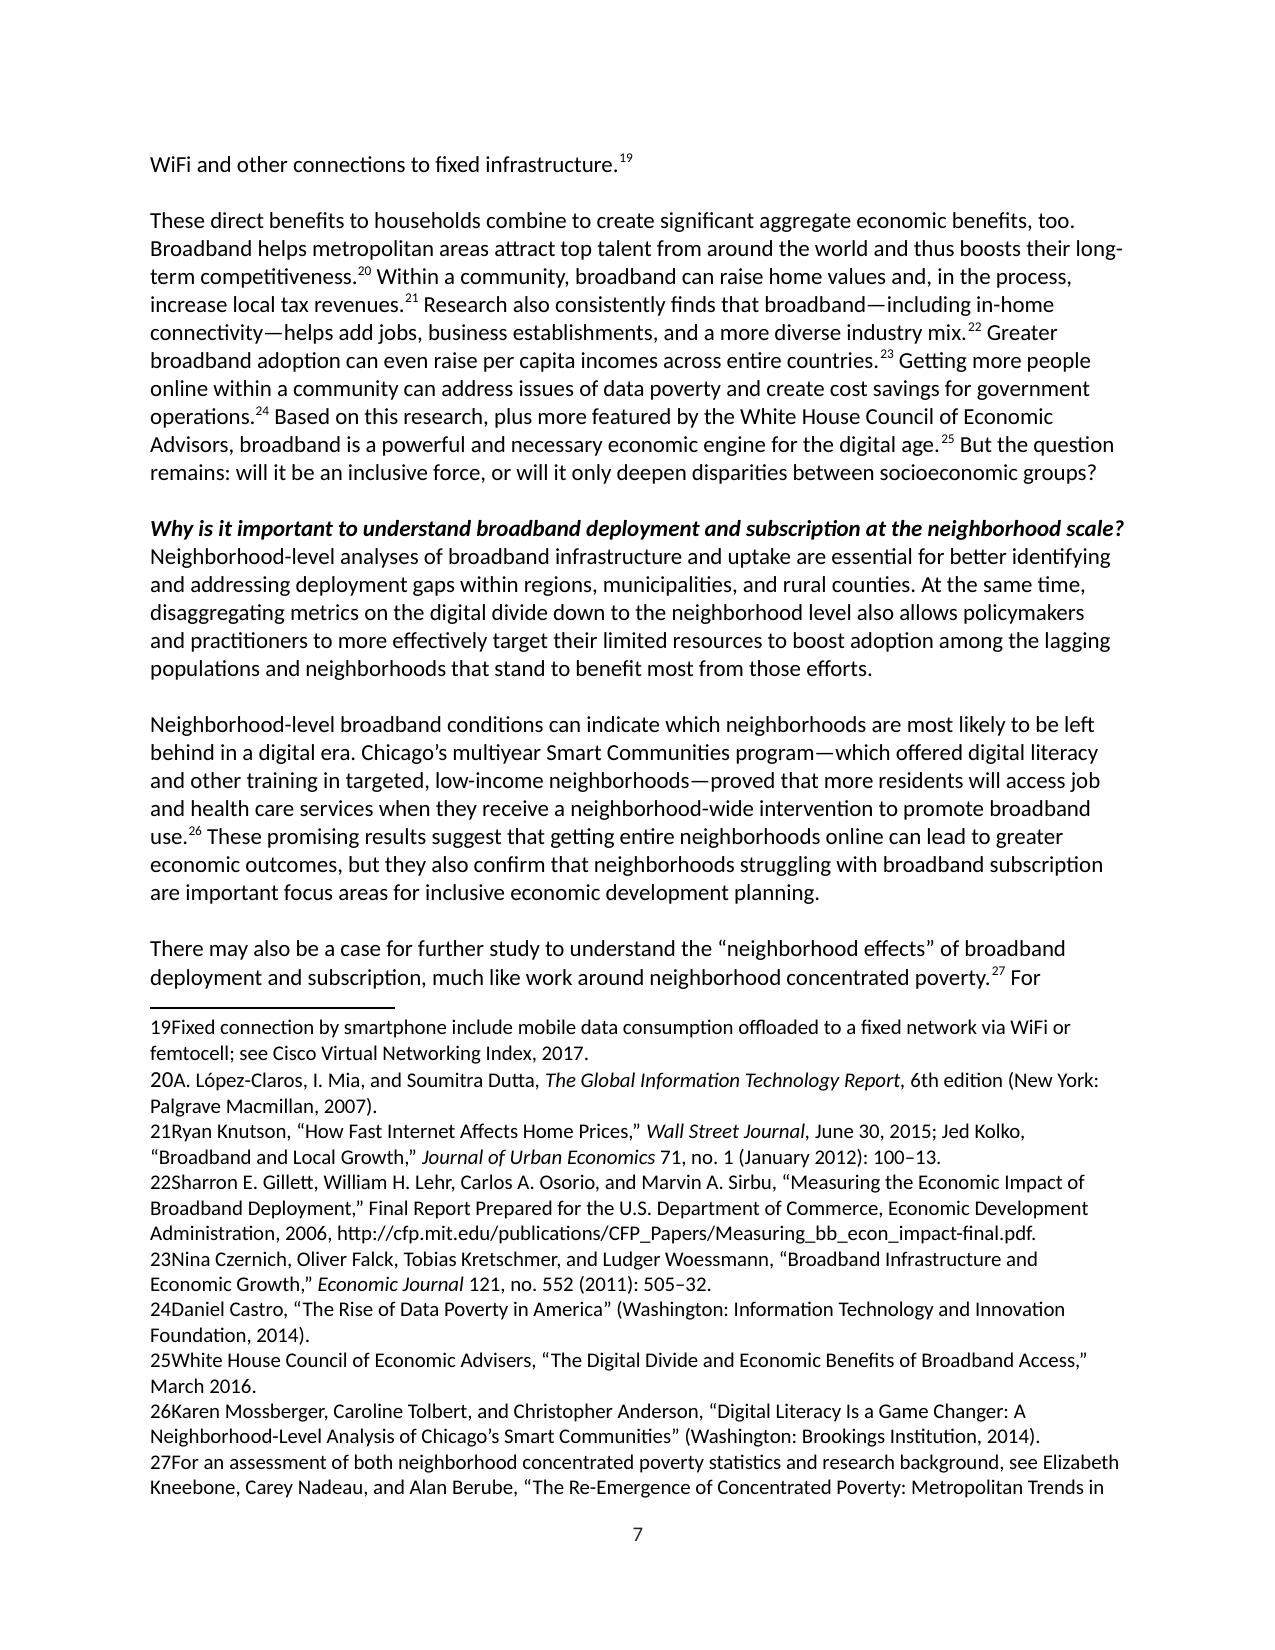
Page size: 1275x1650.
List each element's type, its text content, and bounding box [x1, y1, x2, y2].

text White House Council of Economic Advisers, “The Digital Divide and Economic Benefits of Broadband Access,” March 2016. [150, 1347, 1125, 1398]
text There may also be a case for further study to understand the “neighborhood effects” of broadband deployment and subscription, much like work around neighborhood concentrated poverty. For instance, neighborhood broadband conditions—the presence of broadband connectivity and total subscription levels within a small geography—could create spillovers that impact the entire population in those neighborhoods and even the broader region. Much like the broader phenomenon of network effects within the infrastructure sector, the more (or less) people who can access and subscribe to broadband the better (or worse) a neighborhood will be situated across multiple critical policy dimensions. [150, 934, 1125, 991]
text Nina Czernich, Oliver Falck, Tobias Kretschmer, and Ludger Woessmann, “Broadband Infrastructure and Economic Growth,” Economic Journal 121, no. 552 (2011): 505–32. [150, 1246, 1125, 1297]
text Daniel Castro, “The Rise of Data Poverty in America” (Washington: Information Technology and Innovation Foundation, 2014). [150, 1297, 1125, 1347]
text Why is it important to understand broadband deployment and subscription at the neighborhood scale? [150, 514, 1125, 542]
text For an assessment of both neighborhood concentrated poverty statistics and research background, see Elizabeth Kneebone, Carey Nadeau, and Alan Berube, “The Re-Emergence of Concentrated Poverty: Metropolitan Trends in [150, 1449, 1125, 1500]
text These direct benefits to households combine to create significant aggregate economic benefits, too. Broadband helps metropolitan areas attract top talent from around the world and thus boosts their long-term competitiveness. Within a community, broadband can raise home values and, in the process, increase local tax revenues. Research also consistently finds that broadband—including in-home connectivity—helps add jobs, business establishments, and a more diverse industry mix. Greater broadband adoption can even raise per capita incomes across entire countries. Getting more people online within a community can address issues of data poverty and create cost savings for government operations. Based on this research, plus more featured by the White House Council of Economic Advisors, broadband is a powerful and necessary economic engine for the digital age. But the question remains: will it be an inclusive force, or will it only deepen disparities between socioeconomic groups? [150, 206, 1125, 486]
text WiFi and other connections to fixed infrastructure. [150, 150, 1125, 178]
text Neighborhood-level broadband conditions can indicate which neighborhoods are most likely to be left behind in a digital era. Chicago’s multiyear Smart Communities program—which offered digital literacy and other training in targeted, low-income neighborhoods—proved that more residents will access job and health care services when they receive a neighborhood-wide intervention to promote broadband use. These promising results suggest that getting entire neighborhoods online can lead to greater economic outcomes, but they also confirm that neighborhoods struggling with broadband subscription are important focus areas for inclusive economic development planning. [150, 710, 1125, 907]
text Ryan Knutson, “How Fast Internet Affects Home Prices,” Wall Street Journal, June 30, 2015; Jed Kolko, “Broadband and Local Growth,” Journal of Urban Economics 71, no. 1 (January 2012): 100–13. [150, 1119, 1125, 1169]
text Neighborhood-level analyses of broadband infrastructure and uptake are essential for better identifying and addressing deployment gaps within regions, municipalities, and rural counties. At the same time, disaggregating metrics on the digital divide down to the neighborhood level also allows policymakers and practitioners to more effectively target their limited resources to boost adoption among the lagging populations and neighborhoods that stand to benefit most from those efforts. [150, 542, 1125, 682]
text Sharron E. Gillett, William H. Lehr, Carlos A. Osorio, and Marvin A. Sirbu, “Measuring the Economic Impact of Broadband Deployment,” Final Report Prepared for the U.S. Department of Commerce, Economic Development Administration, 2006, http://cfp.mit.edu/publications/CFP_Papers/Measuring_bb_econ_impact-final.pdf. [150, 1169, 1125, 1246]
text Karen Mossberger, Caroline Tolbert, and Christopher Anderson, “Digital Literacy Is a Game Changer: A Neighborhood-Level Analysis of Chicago’s Smart Communities” (Washington: Brookings Institution, 2014). [150, 1398, 1125, 1449]
text Fixed connection by smartphone include mobile data consumption offloaded to a fixed network via WiFi or femtocell; see Cisco Virtual Networking Index, 2017. [150, 1014, 1125, 1065]
text A. López-Claros, I. Mia, and Soumitra Dutta, The Global Information Technology Report, 6th edition (New York: Palgrave Macmillan, 2007). [150, 1065, 1125, 1119]
